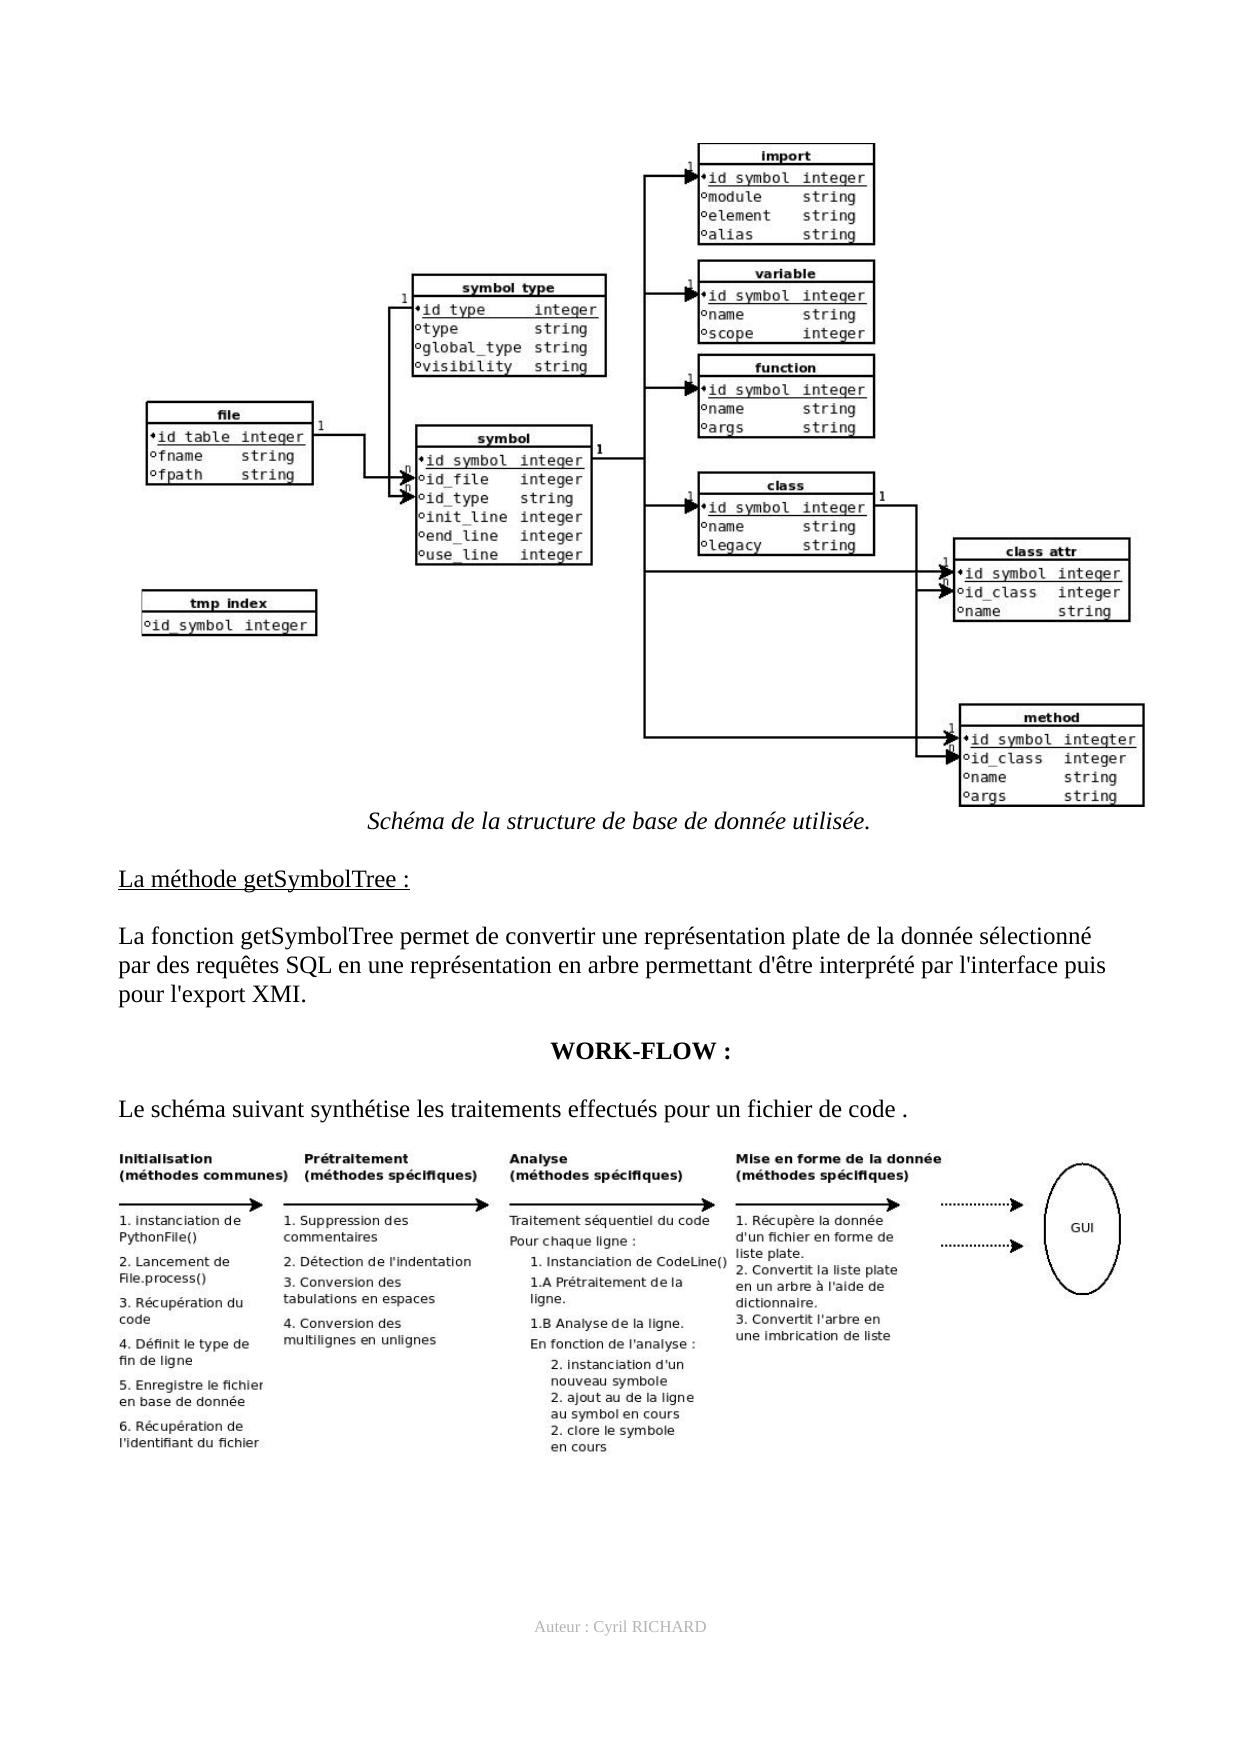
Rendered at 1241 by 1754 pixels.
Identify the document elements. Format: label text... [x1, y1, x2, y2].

text Schéma de la structure de base de donnée utilisée. [118, 118, 1122, 835]
text Le schéma suivant synthétise les traitements effectués pour un fichier de code . [118, 1094, 1122, 1122]
text La fonction getSymbolTree permet de convertir une représentation plate de la donnée sélectionné par des requêtes SQL en une représentation en arbre permettant d'être interprété par l'interface puis pour l'export XMI. [118, 921, 1122, 1007]
text La méthode getSymbolTree : [118, 864, 1122, 892]
text WORK-FLOW : [159, 1036, 1122, 1065]
picture [141, 143, 1146, 807]
picture [118, 1151, 1123, 1473]
